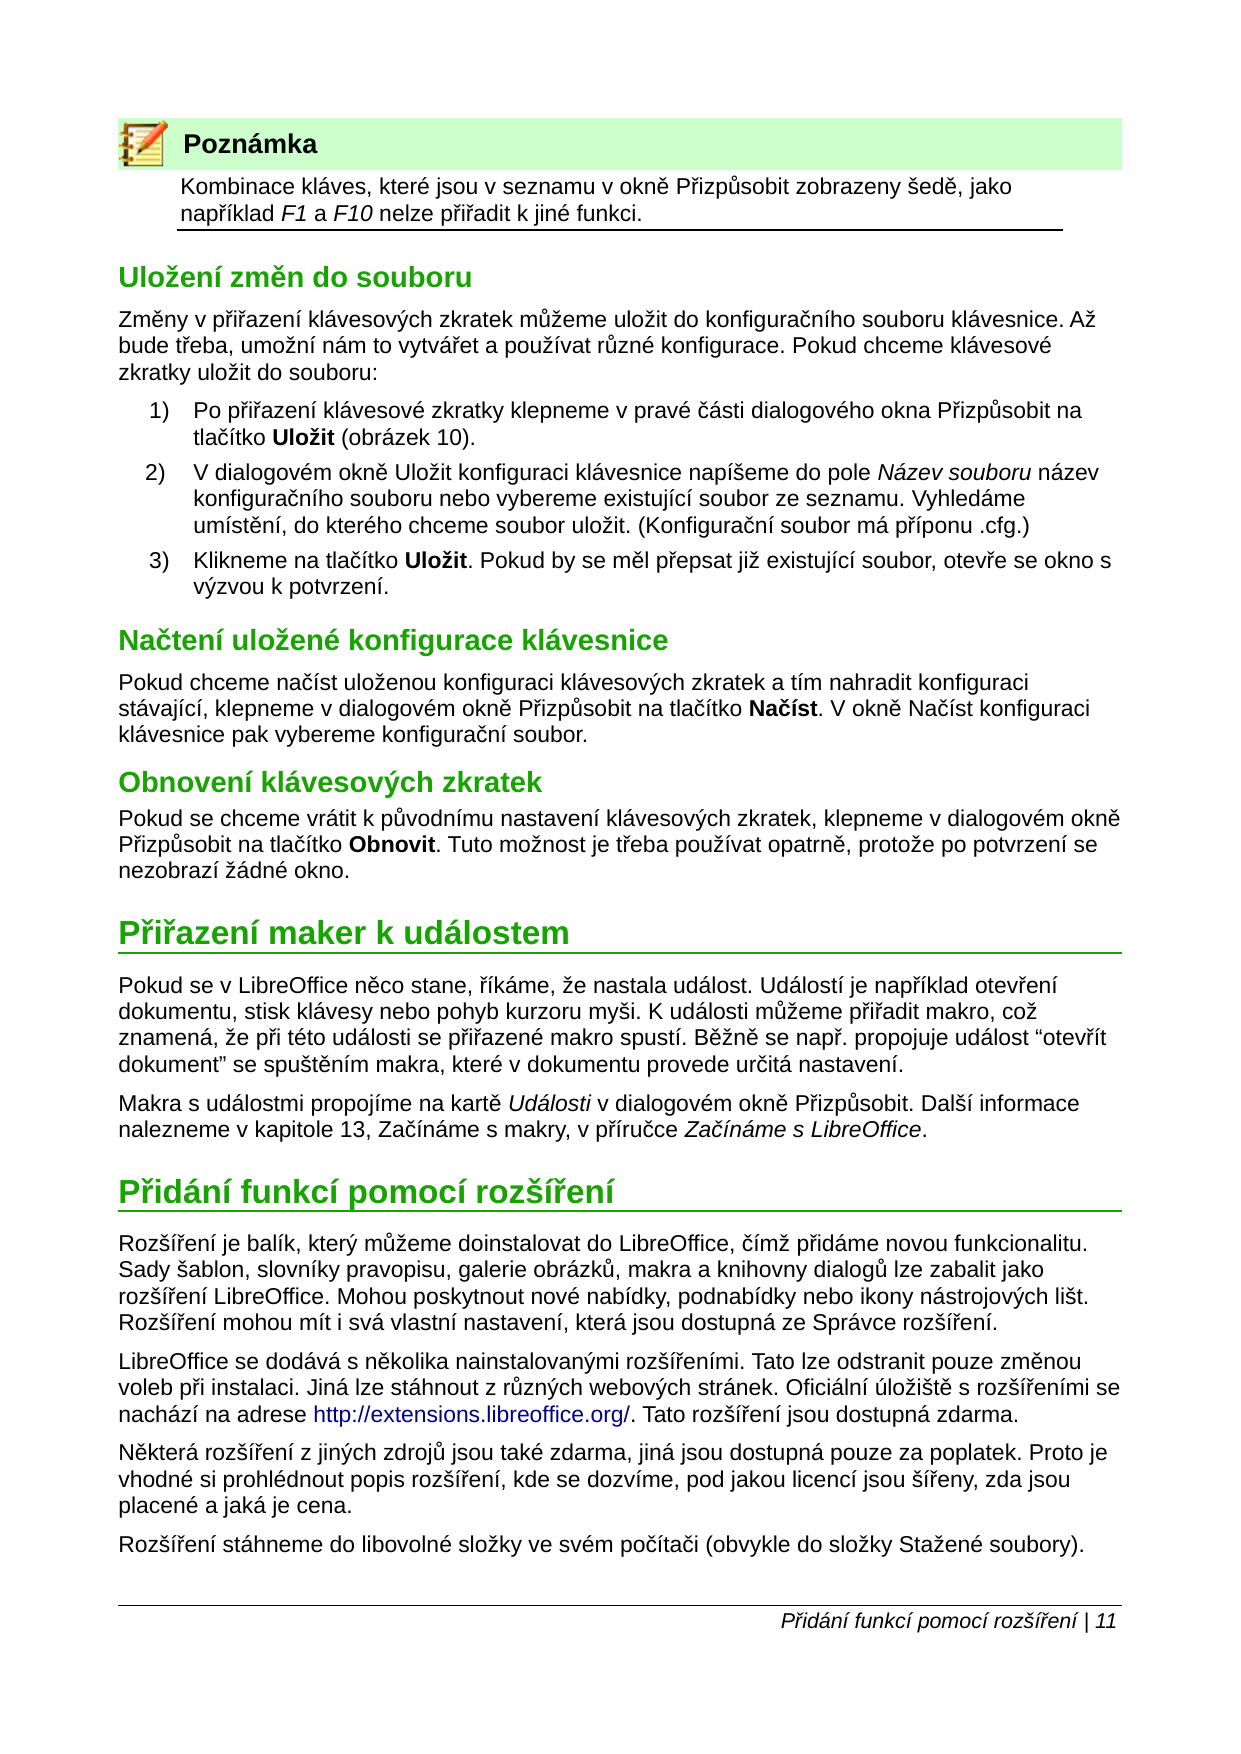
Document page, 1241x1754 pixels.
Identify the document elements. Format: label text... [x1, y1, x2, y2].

list Klikneme na tlačítko Uložit. Pokud by se měl přepsat již existující soubor, otevře se okno s výzvou k potvrzení. [169, 547, 1122, 599]
list Po přiřazení klávesové zkratky klepneme v pravé části dialogového okna Přizpůsobit na tlačítko Uložit (obrázek 10). [169, 397, 1122, 450]
subtitle Poznámka [118, 118, 1122, 170]
text Makra s událostmi propojíme na kartě Události v dialogovém okně Přizpůsobit. Další informace nalezneme v kapitole 13, Začínáme s makry, v příručce Začínáme s LibreOffice. [118, 1089, 1122, 1142]
picture [119, 119, 170, 170]
text Rozšíření stáhneme do libovolné složky ve svém počítači (obvykle do složky Stažené soubory). [118, 1531, 1122, 1557]
subtitle Načtení uložené konfigurace klávesnice [118, 623, 1122, 657]
text LibreOffice se dodává s několika nainstalovanými rozšířeními. Tato lze odstranit pouze změnou voleb při instalaci. Jiná lze stáhnout z různých webových stránek. Oficiální úložiště s rozšířeními se nachází na adrese http://extensions.libreoffice.org/. Tato rozšíření jsou dostupná zdarma. [118, 1348, 1122, 1427]
text Pokud chceme načíst uloženou konfiguraci klávesových zkratek a tím nahradit konfiguraci stávající, klepneme v dialogovém okně Přizpůsobit na tlačítko Načíst. V okně Načíst konfiguraci klávesnice pak vybereme konfigurační soubor. [118, 668, 1122, 748]
text Některá rozšíření z jiných zdrojů jsou také zdarma, jiná jsou dostupná pouze za poplatek. Proto je vhodné si prohlédnout popis rozšíření, kde se dozvíme, pod jakou licencí jsou šířeny, zda jsou placené a jaká je cena. [118, 1439, 1122, 1518]
text Pokud se v LibreOffice něco stane, říkáme, že nastala událost. Událostí je například otevření dokumentu, stisk klávesy nebo pohyb kurzoru myši. K události můžeme přiřadit makro, což znamená, že při této události se přiřazené makro spustí. Běžně se např. propojuje událost “otevřít dokument” se spuštěním makra, které v dokumentu provede určitá nastavení. [118, 972, 1122, 1077]
subtitle Přiřazení maker k událostem [118, 913, 1122, 952]
list Změny v přiřazení klávesových zkratek můžeme uložit do konfiguračního souboru klávesnice. Až bude třeba, umožní nám to vytvářet a používat různé konfigurace. Pokud chceme klávesové zkratky uložit do souboru: [118, 306, 1122, 385]
subtitle Uložení změn do souboru [118, 261, 1122, 294]
text Rozšíření je balík, který můžeme doinstalovat do LibreOffice, čímž přidáme novou funkcionalitu. Sady šablon, slovníky pravopisu, galerie obrázků, makra a knihovny dialogů lze zabalit jako rozšíření LibreOffice. Mohou poskytnout nové nabídky, podnabídky nebo ikony nástrojových lišt. Rozšíření mohou mít i svá vlastní nastavení, která jsou dostupná ze Správce rozšíření. [118, 1230, 1122, 1335]
subtitle Obnovení klávesových zkratek [118, 765, 1122, 799]
text Kombinace kláves, které jsou v seznamu v okně Přizpůsobit zobrazeny šedě, jako například F1 a F10 nelze přiřadit k jiné funkci. [177, 170, 1063, 229]
subtitle Přidání funkcí pomocí rozšíření [118, 1172, 1122, 1210]
list V dialogovém okně Uložit konfiguraci klávesnice napíšeme do pole Název souboru název konfiguračního souboru nebo vybereme existující soubor ze seznamu. Vyhledáme umístění, do kterého chceme soubor uložit. (Konfigurační soubor má příponu .cfg.) [165, 459, 1122, 538]
text Pokud se chceme vrátit k původnímu nastavení klávesových zkratek, klepneme v dialogovém okně Přizpůsobit na tlačítko Obnovit. Tuto možnost je třeba používat opatrně, protože po potvrzení se nezobrazí žádné okno. [118, 805, 1122, 884]
